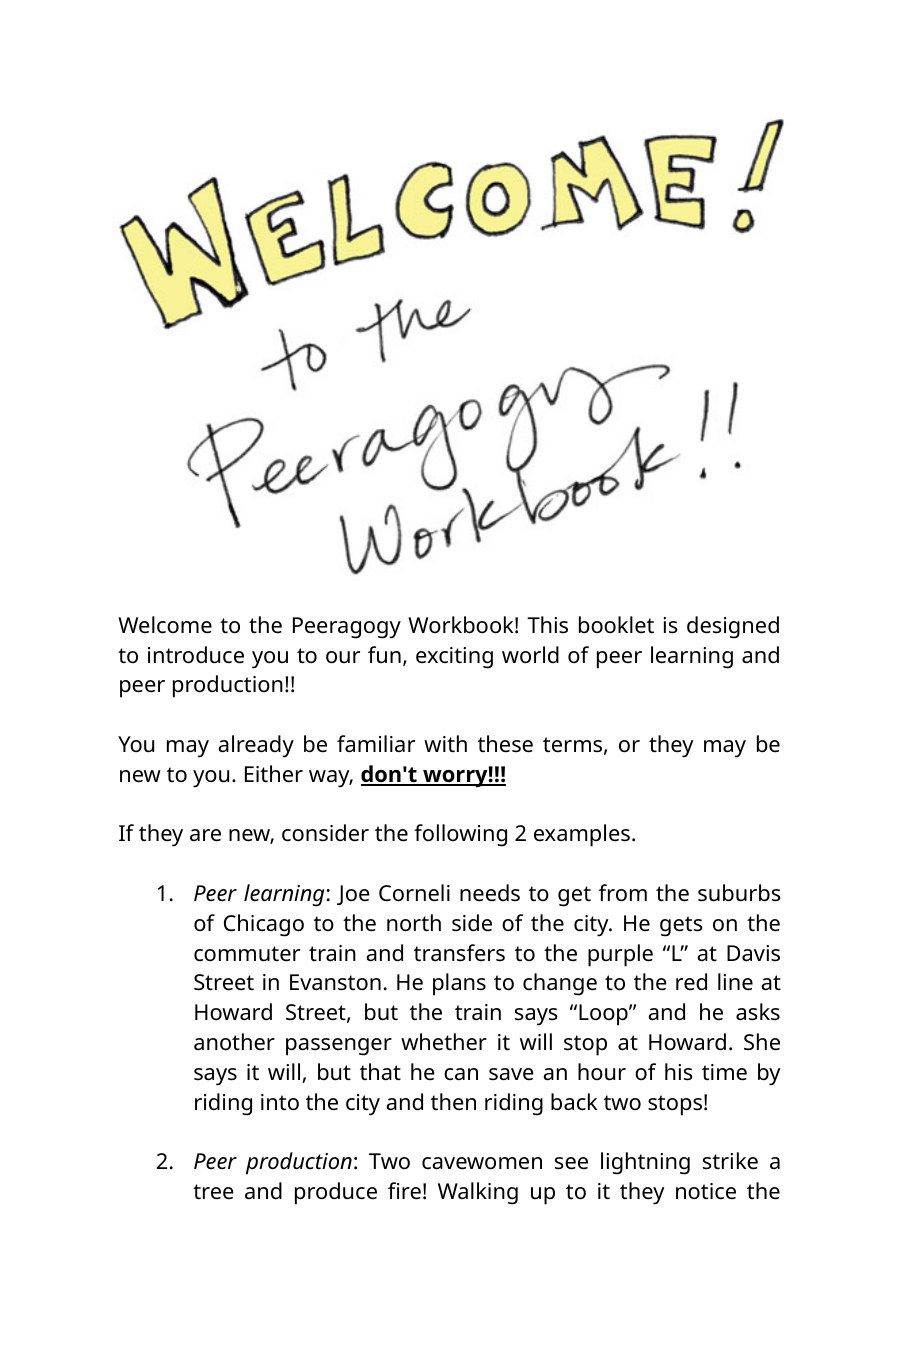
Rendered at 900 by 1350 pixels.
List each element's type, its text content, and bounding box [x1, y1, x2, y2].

picture [111, 118, 789, 581]
text If they are new, consider the following 2 examples. [118, 818, 782, 848]
text You may already be familiar with these terms, or they may be new to you. Either way, don't worry!!! [118, 729, 782, 788]
list Peer production: Two cavewomen see lightning strike a tree and produce fire! Walking up to it they notice the [156, 1146, 782, 1206]
list Peer learning: Joe Corneli needs to get from the suburbs of Chicago to the north side of the city. He gets on the commuter train and transfers to the purple “L” at Davis Street in Evanston. He plans to change to the red line at Howard Street, but the train says “Loop” and he asks another passenger whether it will stop at Howard. She says it will, but that he can save an hour of his time by riding into the city and then riding back two stops! [156, 878, 782, 1116]
text Welcome to the Peeragogy Workbook! This booklet is designed to introduce you to our fun, exciting world of peer learning and peer production!! [118, 610, 782, 699]
